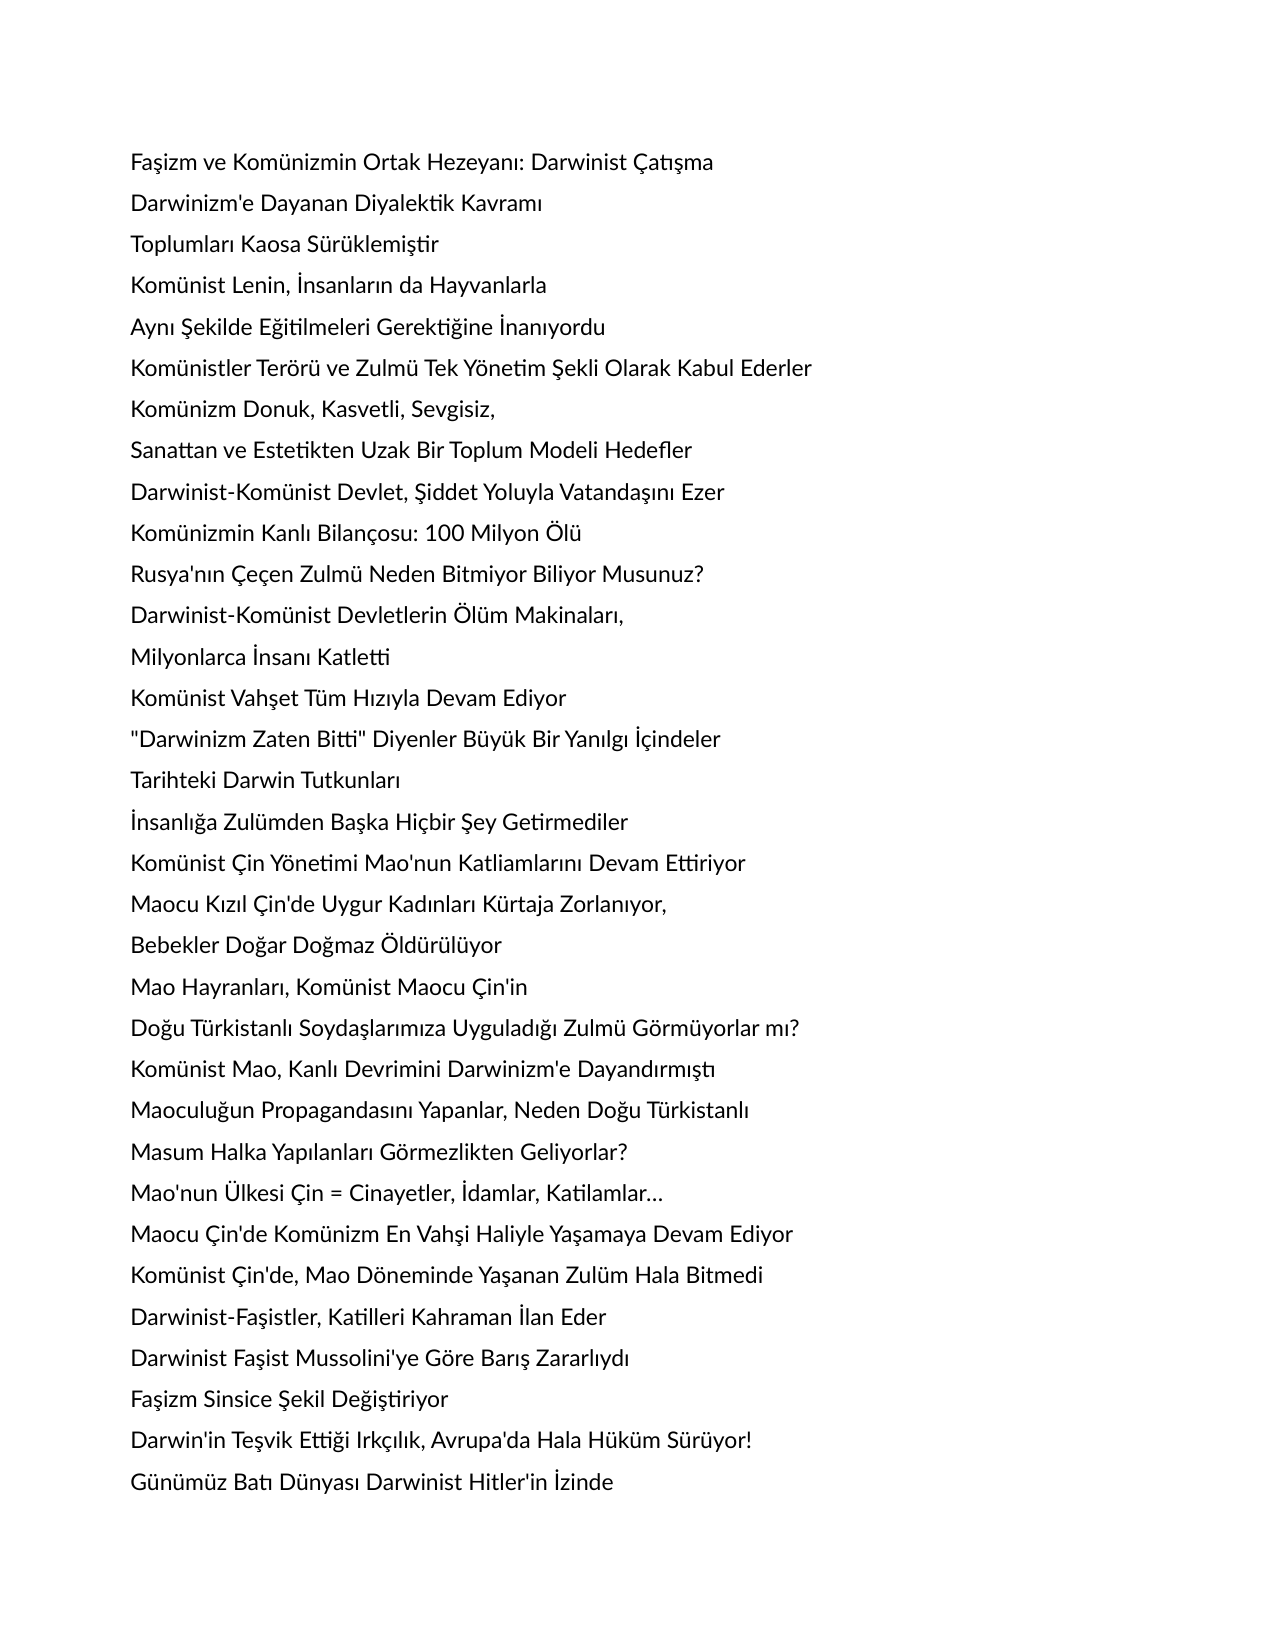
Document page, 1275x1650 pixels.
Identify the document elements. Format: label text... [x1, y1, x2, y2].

text Darwinist-Komünist Devletlerin Ölüm Makinaları, [130, 601, 1162, 629]
text Komünizmin Kanlı Bilançosu: 100 Milyon Ölü [130, 519, 1162, 546]
text Mao Hayranları, Komünist Maocu Çin'in [130, 973, 1162, 1000]
text Doğu Türkistanlı Soydaşlarımıza Uyguladığı Zulmü Görmüyorlar mı? [130, 1014, 1162, 1041]
text Tarihteki Darwin Tutkunları [130, 766, 1162, 794]
text Faşizm ve Komünizmin Ortak Hezeyanı: Darwinist Çatışma [130, 148, 1162, 175]
text Maoculuğun Propagandasını Yapanlar, Neden Doğu Türkistanlı [130, 1096, 1162, 1124]
text Günümüz Batı Dünyası Darwinist Hitler'in İzinde [130, 1468, 1162, 1495]
text Maocu Çin'de Komünizm En Vahşi Haliyle Yaşamaya Devam Ediyor [130, 1220, 1162, 1248]
text Aynı Şekilde Eğitilmeleri Gerektiğine İnanıyordu [130, 313, 1162, 340]
text Toplumları Kaosa Sürüklemiştir [130, 230, 1162, 258]
text Komünist Mao, Kanlı Devrimini Darwinizm'e Dayandırmıştı [130, 1055, 1162, 1083]
text Komünistler Terörü ve Zulmü Tek Yönetim Şekli Olarak Kabul Ederler [130, 354, 1162, 381]
text Faşizm Sinsice Şekil Değiştiriyor [130, 1385, 1162, 1413]
text Mao'nun Ülkesi Çin = Cinayetler, İdamlar, Katilamlar… [130, 1179, 1162, 1206]
text Maocu Kızıl Çin'de Uygur Kadınları Kürtaja Zorlanıyor, [130, 890, 1162, 918]
text Komünist Çin'de, Mao Döneminde Yaşanan Zulüm Hala Bitmedi [130, 1261, 1162, 1289]
text Darwinist Faşist Mussolini'ye Göre Barış Zararlıydı [130, 1344, 1162, 1371]
text Darwinizm'e Dayanan Diyalektik Kavramı [130, 189, 1162, 216]
text Masum Halka Yapılanları Görmezlikten Geliyorlar? [130, 1138, 1162, 1165]
text Bebekler Doğar Doğmaz Öldürülüyor [130, 931, 1162, 959]
text Darwinist-Faşistler, Katilleri Kahraman İlan Eder [130, 1303, 1162, 1330]
text Komünizm Donuk, Kasvetli, Sevgisiz, [130, 395, 1162, 423]
text Komünist Çin Yönetimi Mao'nun Katliamlarını Devam Ettiriyor [130, 849, 1162, 876]
text Darwinist-Komünist Devlet, Şiddet Yoluyla Vatandaşını Ezer [130, 478, 1162, 505]
text İnsanlığa Zulümden Başka Hiçbir Şey Getirmediler [130, 808, 1162, 835]
text Sanattan ve Estetikten Uzak Bir Toplum Modeli Hedefler [130, 436, 1162, 464]
text Milyonlarca İnsanı Katletti [130, 643, 1162, 670]
text Darwin'in Teşvik Ettiği Irkçılık, Avrupa'da Hala Hüküm Sürüyor! [130, 1426, 1162, 1454]
text "Darwinizm Zaten Bitti" Diyenler Büyük Bir Yanılgı İçindeler [130, 725, 1162, 753]
text Rusya'nın Çeçen Zulmü Neden Bitmiyor Biliyor Musunuz? [130, 560, 1162, 588]
text Komünist Lenin, İnsanların da Hayvanlarla [130, 271, 1162, 299]
text Komünist Vahşet Tüm Hızıyla Devam Ediyor [130, 684, 1162, 711]
